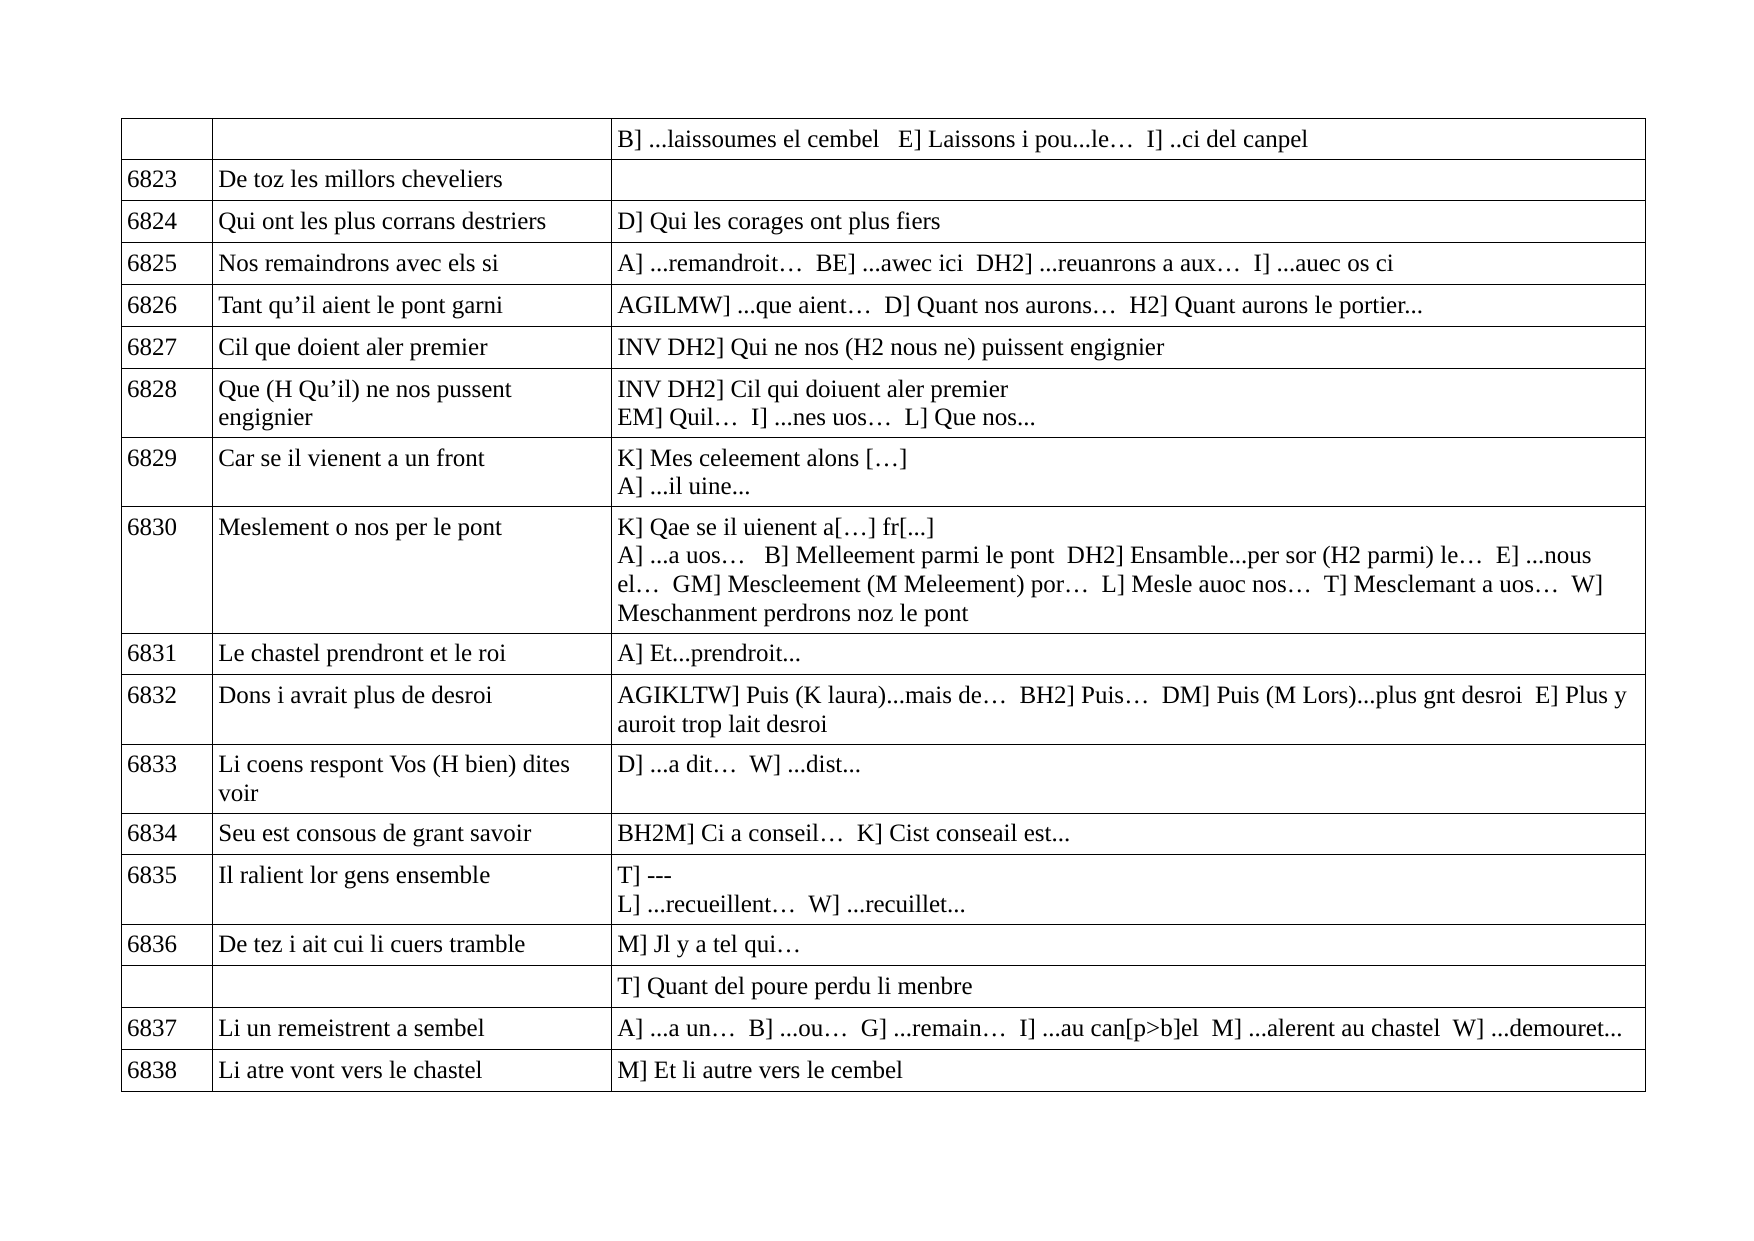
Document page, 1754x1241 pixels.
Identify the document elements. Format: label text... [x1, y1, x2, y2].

table_cell Seu est consous de grant savoir [213, 814, 611, 854]
table_cell A] ...remandroit… BE] ...awec ici DH2] ...reuanrons a aux… I] ...auec os ci [612, 243, 1645, 284]
table_cell --- B] ...laissoumes el cembel E] Laissons i pou...le… I] ..ci del canpel [612, 119, 1645, 158]
table_cell A] Et...prendroit... [612, 634, 1645, 674]
table_cell 6838 [122, 1050, 212, 1091]
table_cell Nos remaindrons avec els si [213, 243, 611, 284]
table_cell [612, 160, 1645, 200]
table_cell [122, 119, 212, 158]
table_cell 6830 [122, 507, 212, 632]
table_cell A] ...a un… B] ...ou… G] ...remain… I] ...au can[p>b]el M] ...alerent au chastel W] ...demouret... [612, 1008, 1645, 1049]
table_cell 6823 [122, 160, 212, 200]
table_cell Dons i avrait plus de desroi [213, 675, 611, 743]
table_cell K] Mes celeement alons […] A] ...il uine... [612, 438, 1645, 506]
table_cell De toz les millors cheveliers [213, 160, 611, 200]
table_cell M] Jl y a tel qui… [612, 925, 1645, 965]
table_cell AGILMW] ...que aient… D] Quant nos aurons… H2] Quant aurons le portier... [612, 285, 1645, 326]
table_cell 6835 [122, 855, 212, 923]
table_cell Li atre vont vers le chastel [213, 1050, 611, 1091]
table_cell 6834 [122, 814, 212, 854]
table_cell [213, 119, 611, 158]
table_cell T] --- L] ...recueillent… W] ...recuillet... [612, 855, 1645, 923]
table_cell [122, 966, 212, 1007]
table_cell Cil que doient aler premier [213, 327, 611, 368]
table_cell 6825 [122, 243, 212, 284]
table_cell D] Qui les corages ont plus fiers [612, 201, 1645, 242]
table_cell 6824 [122, 201, 212, 242]
table_cell 6829 [122, 438, 212, 506]
table_cell Qui ont les plus corrans destriers [213, 201, 611, 242]
table_cell Que (H Qu’il) ne nos pussent engignier [213, 369, 611, 437]
table_cell 6836 [122, 925, 212, 965]
table_cell Car se il vienent a un front [213, 438, 611, 506]
table_cell T] Quant del poure perdu li menbre [612, 966, 1645, 1007]
table_cell INV DH2] Cil qui doiuent aler premier EM] Quil… I] ...nes uos… L] Que nos... [612, 369, 1645, 437]
table_cell K] Qae se il uienent a[…] fr[...] A] ...a uos… B] Melleement parmi le pont DH2] Ensamble...per sor (H2 parmi) le… E] ...nous el… GM] Mescleement (M Meleement) por… L] Mesle auoc nos… T] Mesclemant a uos… W] Meschanment perdrons noz le pont [612, 507, 1645, 632]
table_cell D] ...a dit… W] ...dist... [612, 745, 1645, 812]
table_cell 6831 [122, 634, 212, 674]
table_cell BH2M] Ci a conseil… K] Cist conseail est... [612, 814, 1645, 854]
table_cell Li coens respont Vos (H bien) dites voir [213, 745, 611, 812]
table_cell 6828 [122, 369, 212, 437]
table_cell 6832 [122, 675, 212, 743]
table_cell 6827 [122, 327, 212, 368]
table_cell 6833 [122, 745, 212, 812]
table_cell AGIKLTW] Puis (K laura)...mais de… BH2] Puis… DM] Puis (M Lors)...plus gnt desroi E] Plus y auroit trop lait desroi [612, 675, 1645, 743]
table_cell M] Et li autre vers le cembel [612, 1050, 1645, 1091]
table_cell 6837 [122, 1008, 212, 1049]
table_cell Li un remeistrent a sembel [213, 1008, 611, 1049]
table_cell Tant qu’il aient le pont garni [213, 285, 611, 326]
table_cell [213, 966, 611, 1007]
table_cell Le chastel prendront et le roi [213, 634, 611, 674]
table_cell Meslement o nos per le pont [213, 507, 611, 632]
table_cell 6826 [122, 285, 212, 326]
table_cell Il ralient lor gens ensemble [213, 855, 611, 923]
table_cell INV DH2] Qui ne nos (H2 nous ne) puissent engignier [612, 327, 1645, 368]
table_cell De tez i ait cui li cuers tramble [213, 925, 611, 965]
